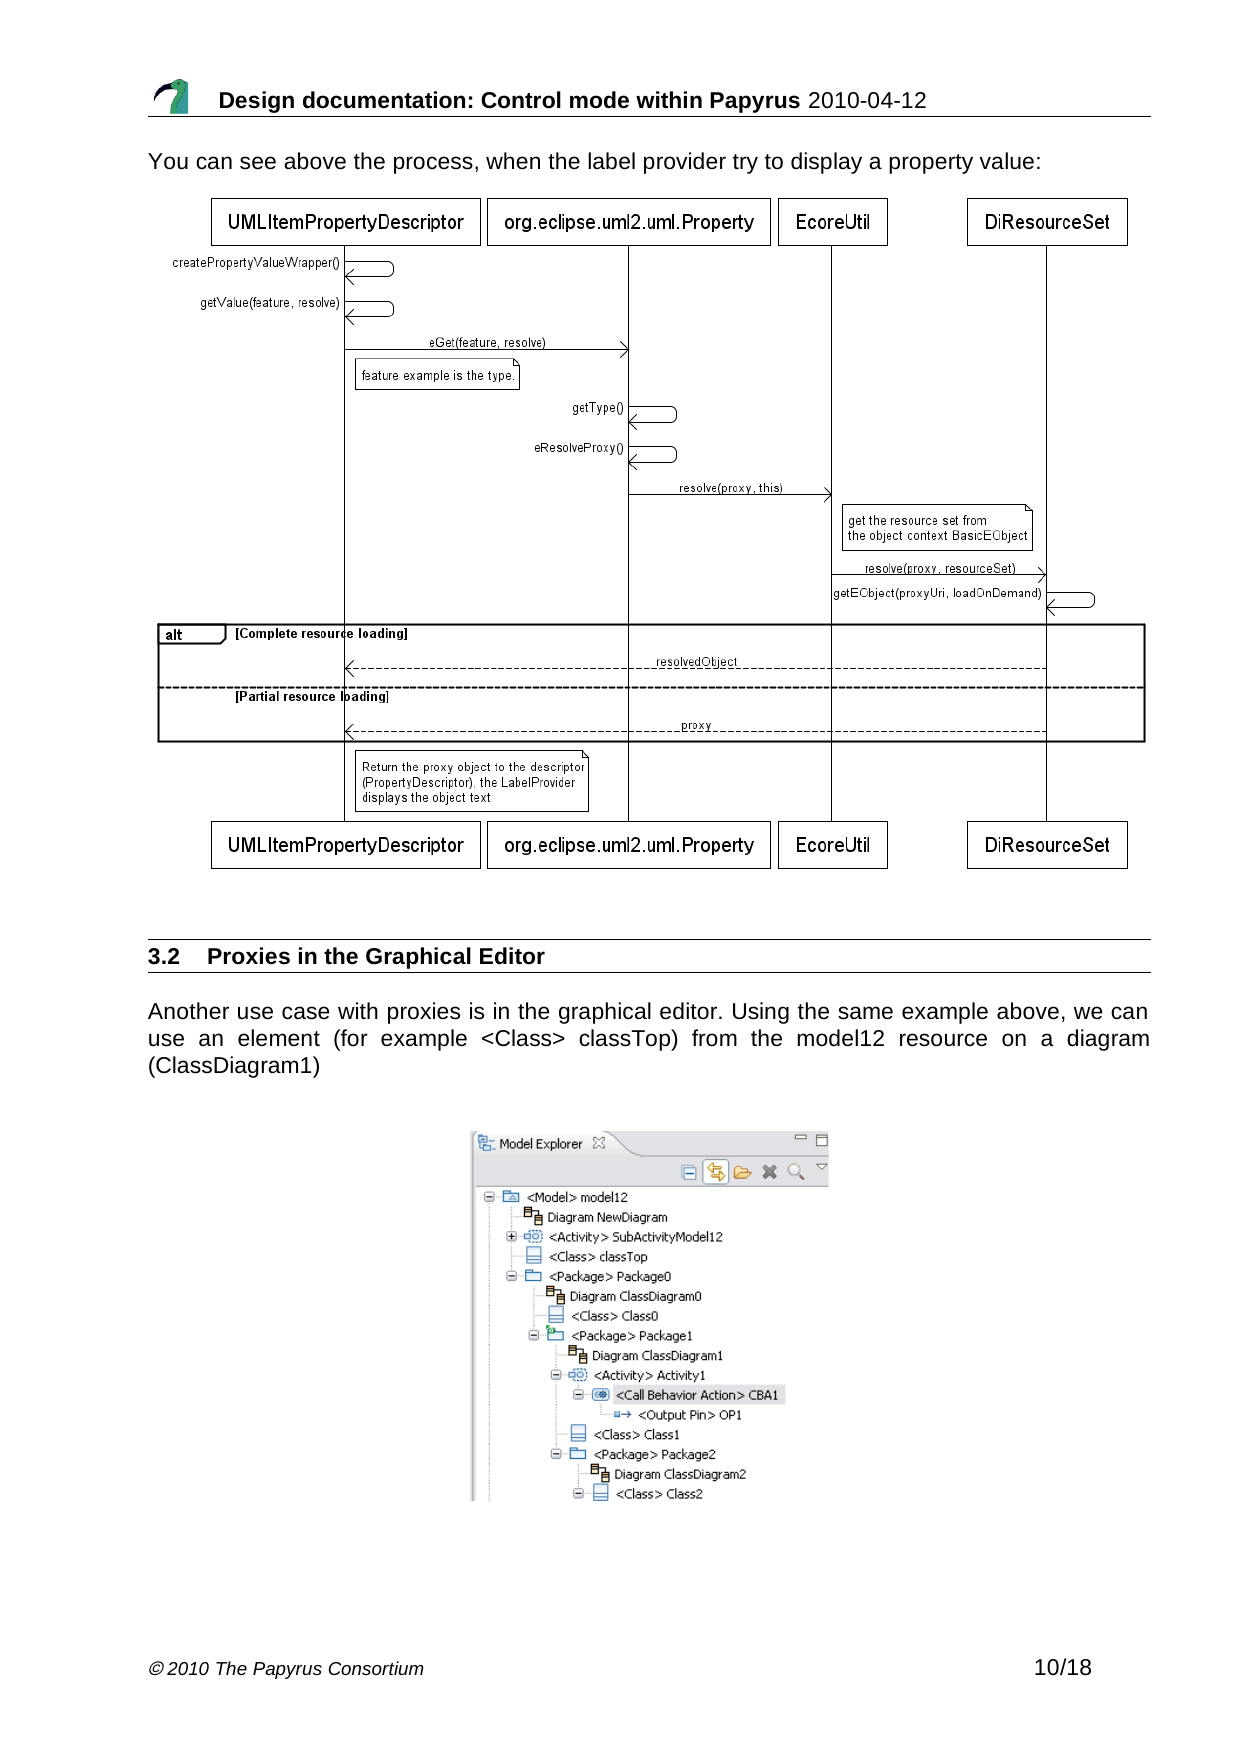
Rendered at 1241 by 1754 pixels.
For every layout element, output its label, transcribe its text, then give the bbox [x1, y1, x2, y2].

subtitle Proxies in the Graphical Editor [148, 940, 1151, 972]
text You can see above the process, when the label provider try to display a property value: [148, 148, 1151, 175]
picture [147, 187, 1152, 875]
text Another use case with proxies is in the graphical editor. Using the same example above, we can use an element (for example <Class> classTop) from the model12 resource on a diagram (ClassDiagram1) [148, 998, 1151, 1079]
picture [470, 1131, 829, 1501]
picture [153, 79, 189, 114]
